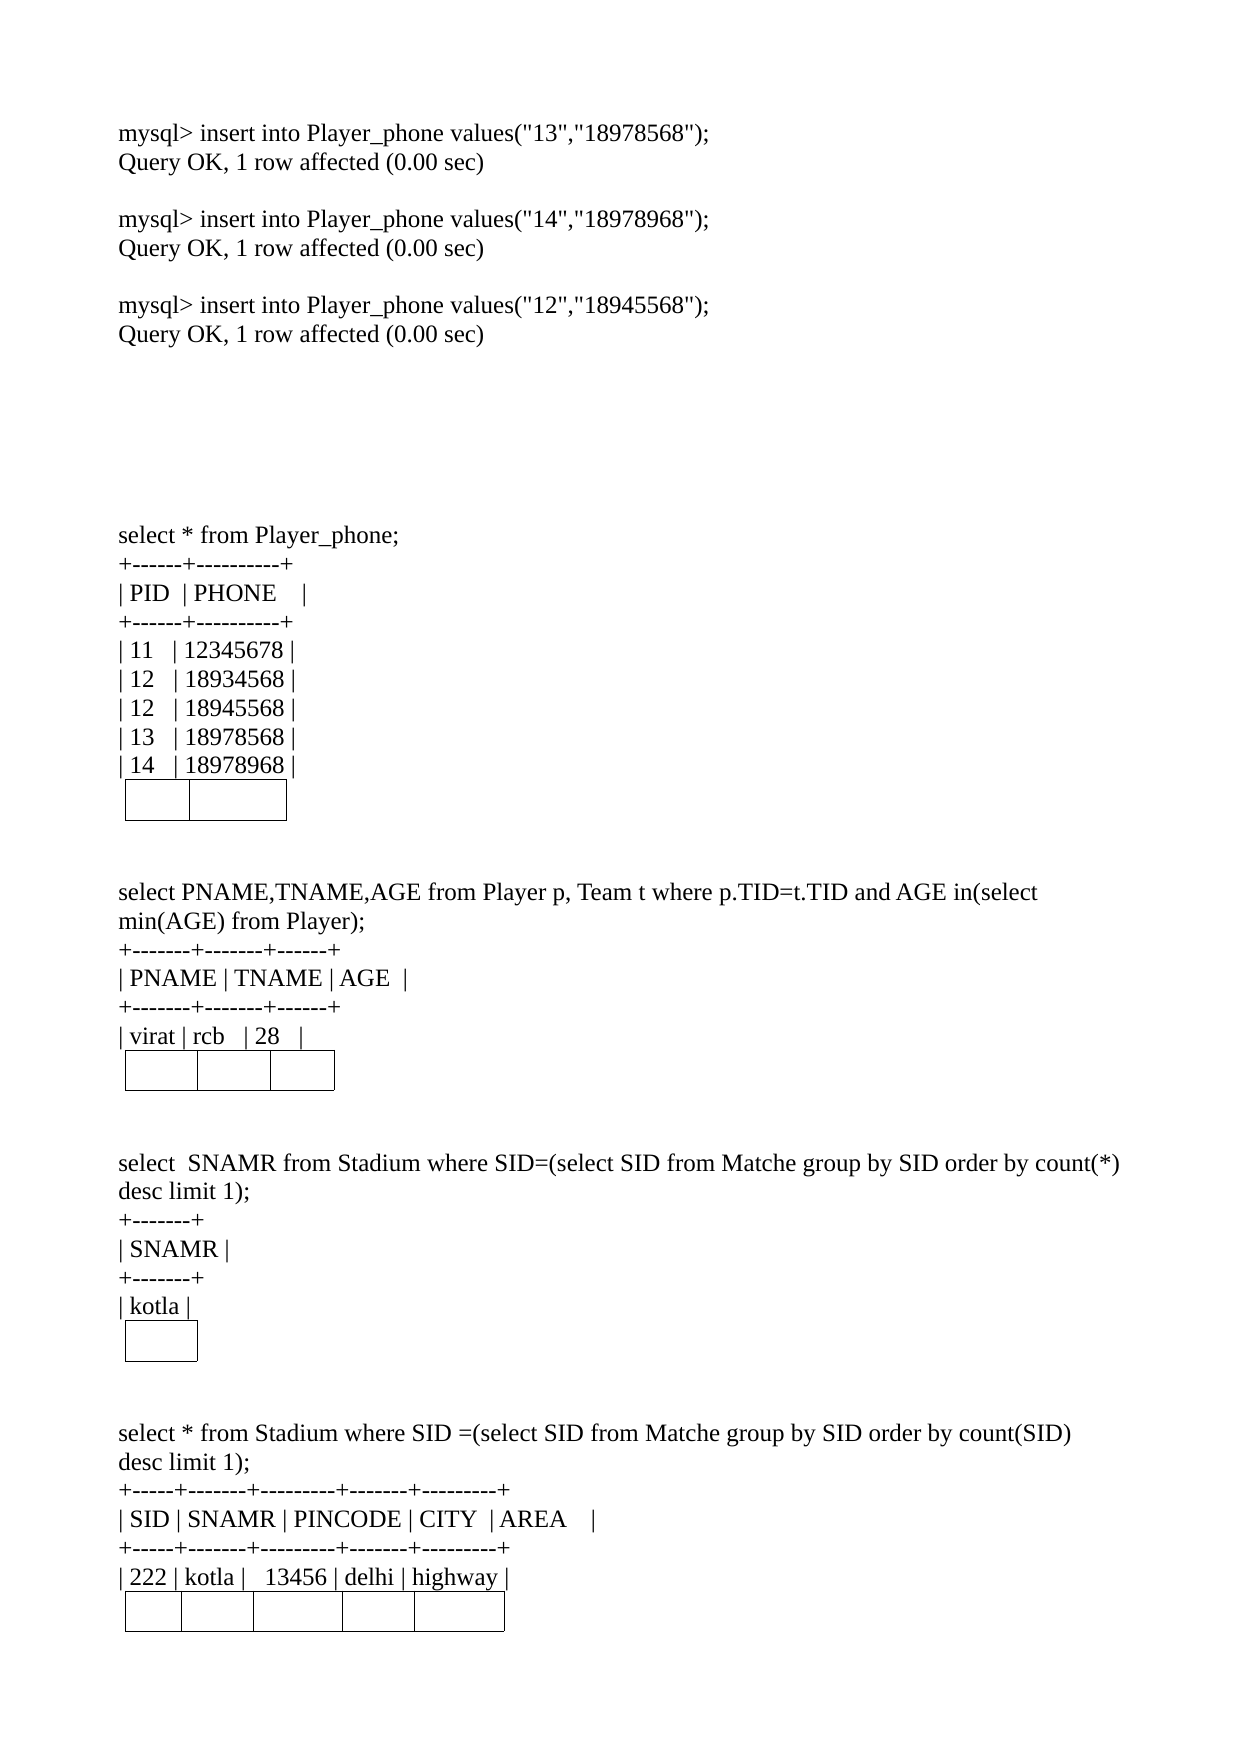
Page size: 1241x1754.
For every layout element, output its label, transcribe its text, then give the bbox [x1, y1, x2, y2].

text mysql> insert into Player_phone values("13","18978568"); [118, 118, 1122, 147]
text | 11 | 12345678 | [118, 636, 1122, 664]
table_header [182, 1592, 253, 1631]
text Query OK, 1 row affected (0.00 sec) [118, 319, 1122, 348]
text +-----+-------+---------+-------+---------+ [118, 1533, 1122, 1562]
table_header [126, 1051, 197, 1090]
table_header [271, 1051, 334, 1090]
text +------+----------+ [118, 607, 1122, 636]
text | SNAMR | [118, 1234, 1122, 1263]
text | virat | rcb | 28 | [118, 1021, 1122, 1050]
table_header [415, 1592, 504, 1631]
text +-------+-------+------+ [118, 992, 1122, 1021]
text +-----+-------+---------+-------+---------+ [118, 1476, 1122, 1504]
text | PID | PHONE | [118, 578, 1122, 607]
text Query OK, 1 row affected (0.00 sec) [118, 233, 1122, 262]
text | 12 | 18934568 | [118, 664, 1122, 693]
text | 14 | 18978968 | [118, 751, 1122, 779]
text select SNAMR from Stadium where SID=(select SID from Matche group by SID order by count(*) desc limit 1); [118, 1148, 1122, 1205]
text | PNAME | TNAME | AGE | [118, 963, 1122, 992]
text | 12 | 18945568 | [118, 693, 1122, 722]
text select PNAME,TNAME,AGE from Player p, Team t where p.TID=t.TID and AGE in(select min(AGE) from Player); [118, 877, 1122, 935]
text | SID | SNAMR | PINCODE | CITY | AREA | [118, 1504, 1122, 1533]
text select * from Stadium where SID =(select SID from Matche group by SID order by count(SID) desc limit 1); [118, 1418, 1122, 1476]
table_header [343, 1592, 414, 1631]
text | 222 | kotla | 13456 | delhi | highway | [118, 1562, 1122, 1591]
text mysql> insert into Player_phone values("14","18978968"); [118, 204, 1122, 233]
table_header [254, 1592, 342, 1631]
table_header [126, 1592, 181, 1631]
text | 13 | 18978568 | [118, 722, 1122, 751]
text +-------+ [118, 1263, 1122, 1291]
text +-------+-------+------+ [118, 935, 1122, 963]
text +------+----------+ [118, 549, 1122, 578]
table_header [126, 1321, 197, 1361]
table_header [190, 780, 286, 820]
text mysql> insert into Player_phone values("12","18945568"); [118, 291, 1122, 319]
text | kotla | [118, 1291, 1122, 1320]
text select * from Player_phone; [118, 521, 1122, 549]
text Query OK, 1 row affected (0.00 sec) [118, 147, 1122, 176]
table_header [126, 780, 189, 820]
text +-------+ [118, 1205, 1122, 1234]
table_header [198, 1051, 270, 1090]
